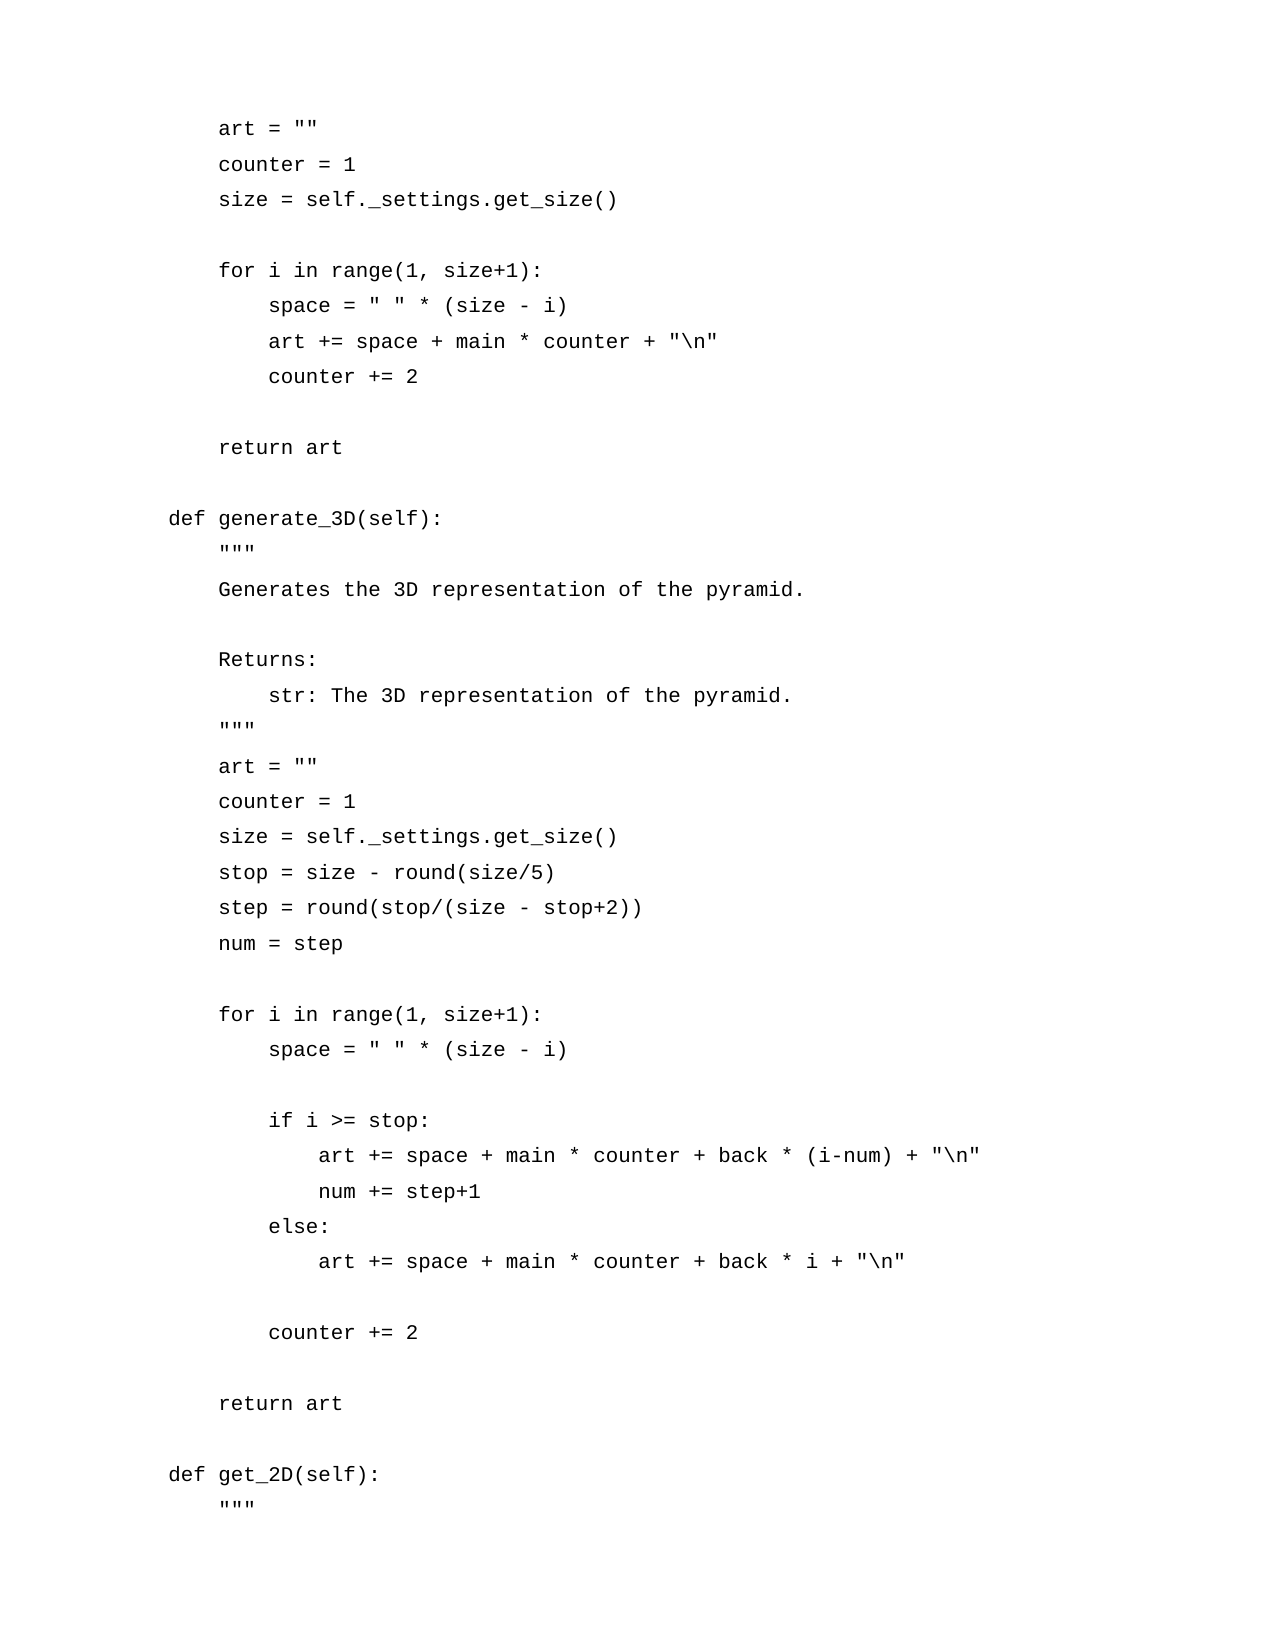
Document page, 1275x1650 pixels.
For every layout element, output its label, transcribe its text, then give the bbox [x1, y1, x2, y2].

text art += space + main * counter + back * (i-num) + "\n" [118, 1145, 1157, 1169]
text counter = 1 [118, 791, 1157, 815]
text counter += 2 [118, 366, 1157, 390]
text """ [118, 1499, 1157, 1523]
text counter = 1 [118, 153, 1157, 177]
text for i in range(1, size+1): [118, 1003, 1157, 1027]
text Generates the 3D representation of the pyramid. [118, 578, 1157, 602]
text art = "" [118, 756, 1157, 779]
text art += space + main * counter + "\n" [118, 331, 1157, 354]
text def get_2D(self): [118, 1464, 1157, 1488]
text num = step [118, 933, 1157, 956]
text for i in range(1, size+1): [118, 260, 1157, 283]
text step = round(stop/(size - stop+2)) [118, 897, 1157, 921]
text """ [118, 543, 1157, 567]
text space = " " * (size - i) [118, 295, 1157, 319]
text art = "" [118, 118, 1157, 142]
text def generate_3D(self): [118, 508, 1157, 531]
text return art [118, 1393, 1157, 1417]
text space = " " * (size - i) [118, 1039, 1157, 1063]
text if i >= stop: [118, 1110, 1157, 1133]
text num += step+1 [118, 1181, 1157, 1204]
text size = self._settings.get_size() [118, 826, 1157, 850]
text else: [118, 1216, 1157, 1240]
text Returns: [118, 649, 1157, 673]
text size = self._settings.get_size() [118, 189, 1157, 213]
text counter += 2 [118, 1322, 1157, 1346]
text str: The 3D representation of the pyramid. [118, 685, 1157, 708]
text return art [118, 437, 1157, 461]
text stop = size - round(size/5) [118, 862, 1157, 886]
text art += space + main * counter + back * i + "\n" [118, 1251, 1157, 1275]
text """ [118, 720, 1157, 744]
